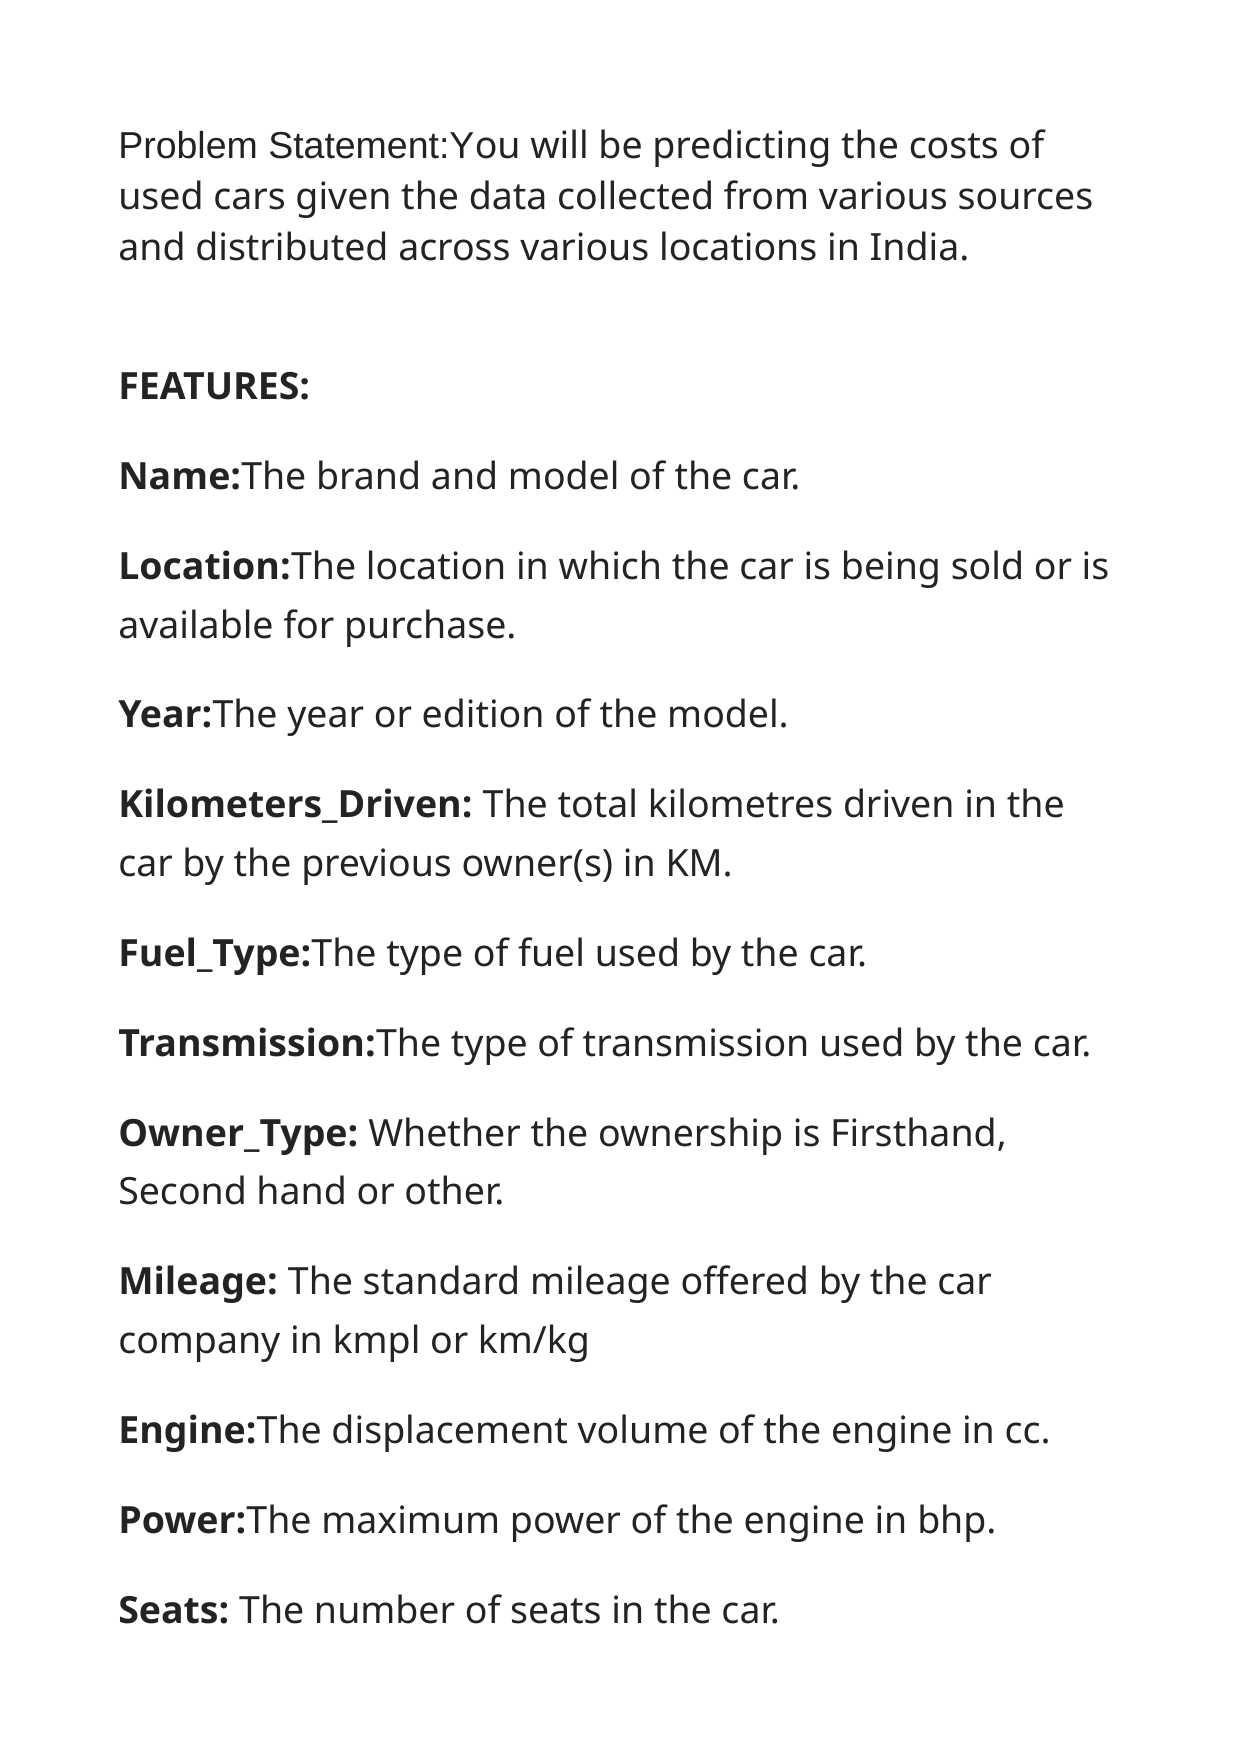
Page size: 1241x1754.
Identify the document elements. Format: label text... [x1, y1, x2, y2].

text Name:The brand and model of the car. [118, 449, 1122, 500]
text Mileage: The standard mileage offered by the car company in kmpl or km/kg [118, 1254, 1122, 1364]
text Engine:The displacement volume of the engine in cc. [118, 1403, 1122, 1454]
text Fuel_Type:The type of fuel used by the car. [118, 926, 1122, 977]
text Location:The location in which the car is being sold or is available for purchase. [118, 539, 1122, 649]
text Owner_Type: Whether the ownership is Firsthand, Second hand or other. [118, 1106, 1122, 1216]
text FEATURES: [118, 359, 1122, 411]
text Seats: The number of seats in the car. [118, 1583, 1122, 1634]
text Year:The year or edition of the model. [118, 688, 1122, 739]
text Kilometers_Driven: The total kilometres driven in the car by the previous owner(s) in KM. [118, 778, 1122, 887]
text Transmission:The type of transmission used by the car. [118, 1016, 1122, 1067]
text Problem Statement:You will be predicting the costs of used cars given the data collected from various sources and distributed across various locations in India. [118, 118, 1122, 271]
text Power:The maximum power of the engine in bhp. [118, 1493, 1122, 1544]
